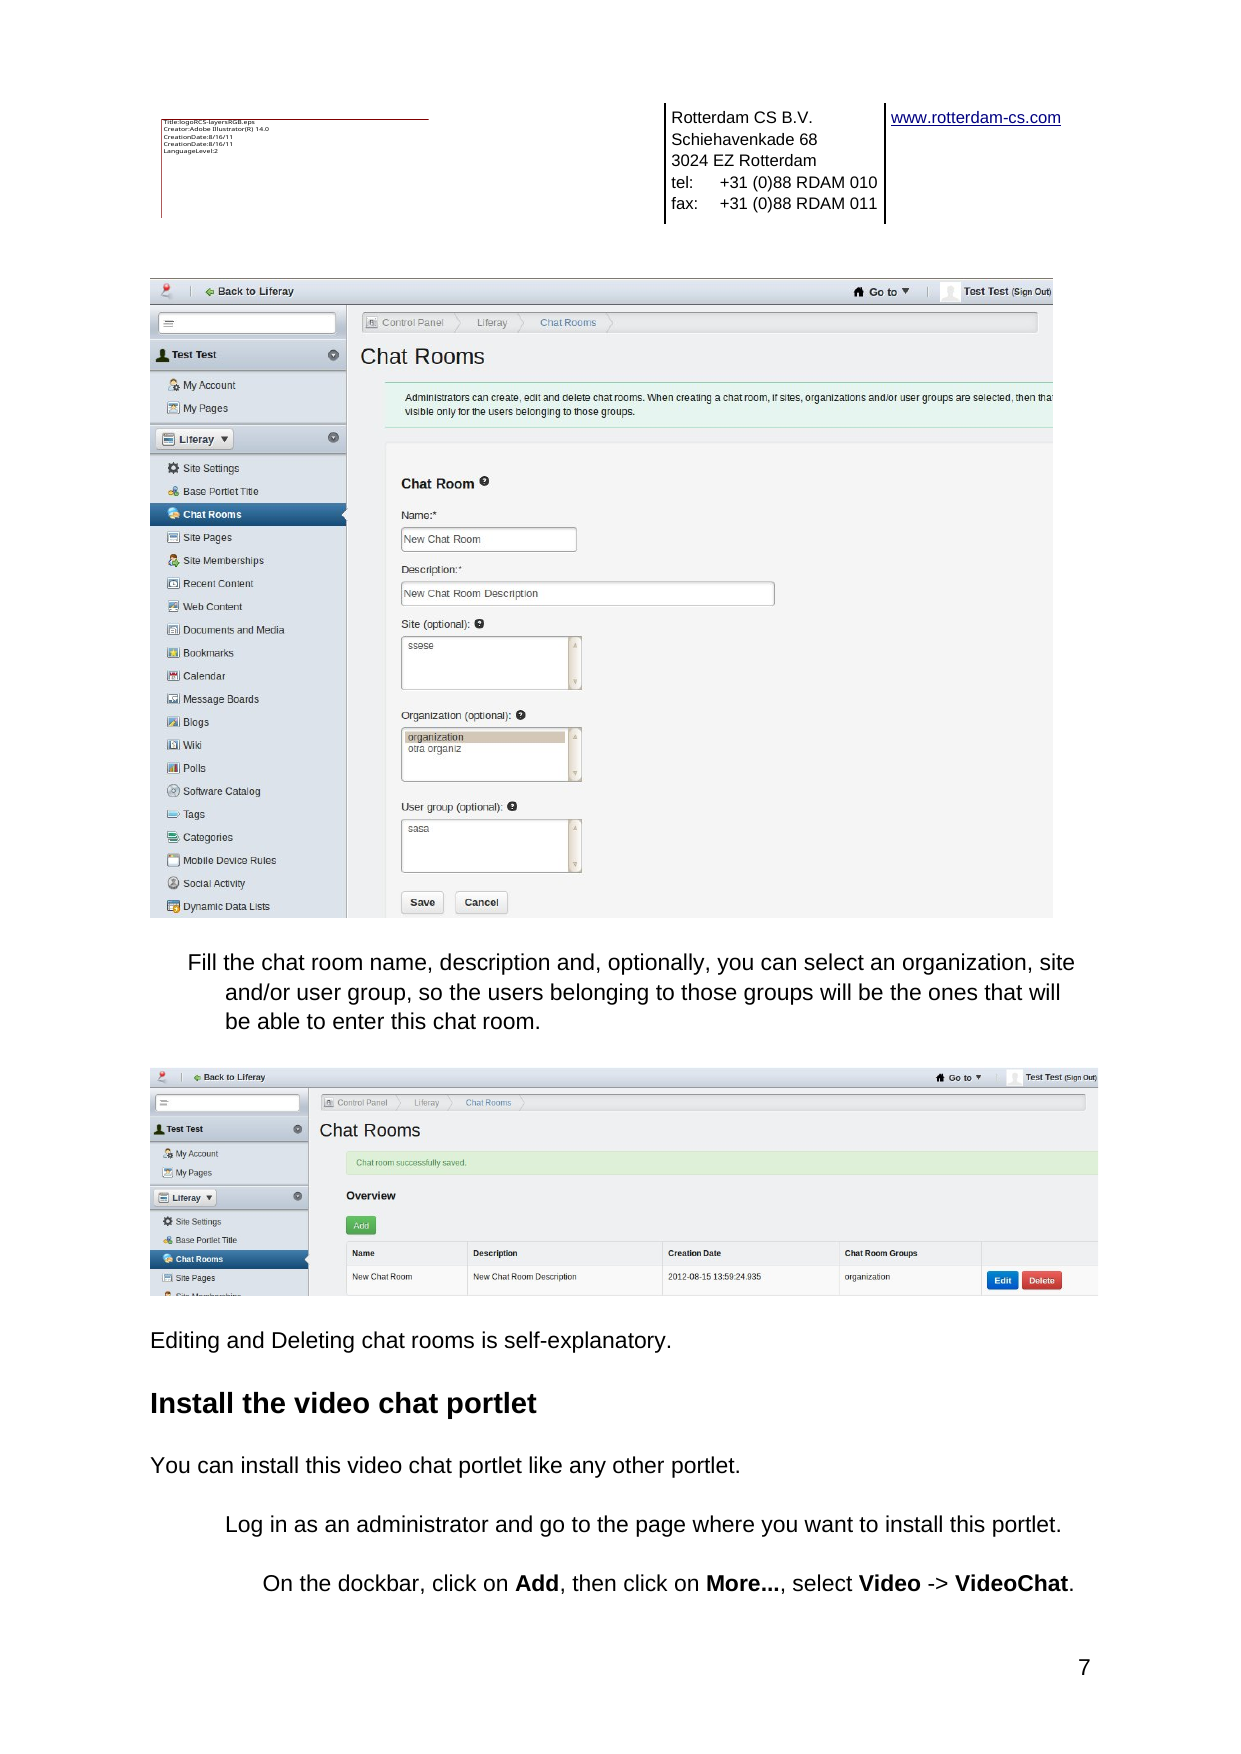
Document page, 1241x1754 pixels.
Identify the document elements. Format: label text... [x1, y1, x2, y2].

subtitle Fill the chat room name, description and, optionally, you can select an organization, site and/or user group, so the users belonging to those groups will be the ones that will be able to enter this chat room. [187, 950, 1091, 1034]
subtitle On the dockbar, click on Add, then click on More..., select Video -> VideoChat. [262, 1570, 1091, 1596]
subtitle Install the video chat portlet [150, 1387, 1091, 1419]
subtitle Editing and Deleting chat rooms is self-explanatory. [150, 1328, 1098, 1354]
subtitle You can install this video chat portlet like any other portlet. [150, 1453, 1098, 1479]
subtitle Log in as an administrator and go to the page where you want to install this portlet. [225, 1512, 1091, 1537]
picture [150, 1067, 1099, 1296]
picture [150, 278, 1053, 918]
